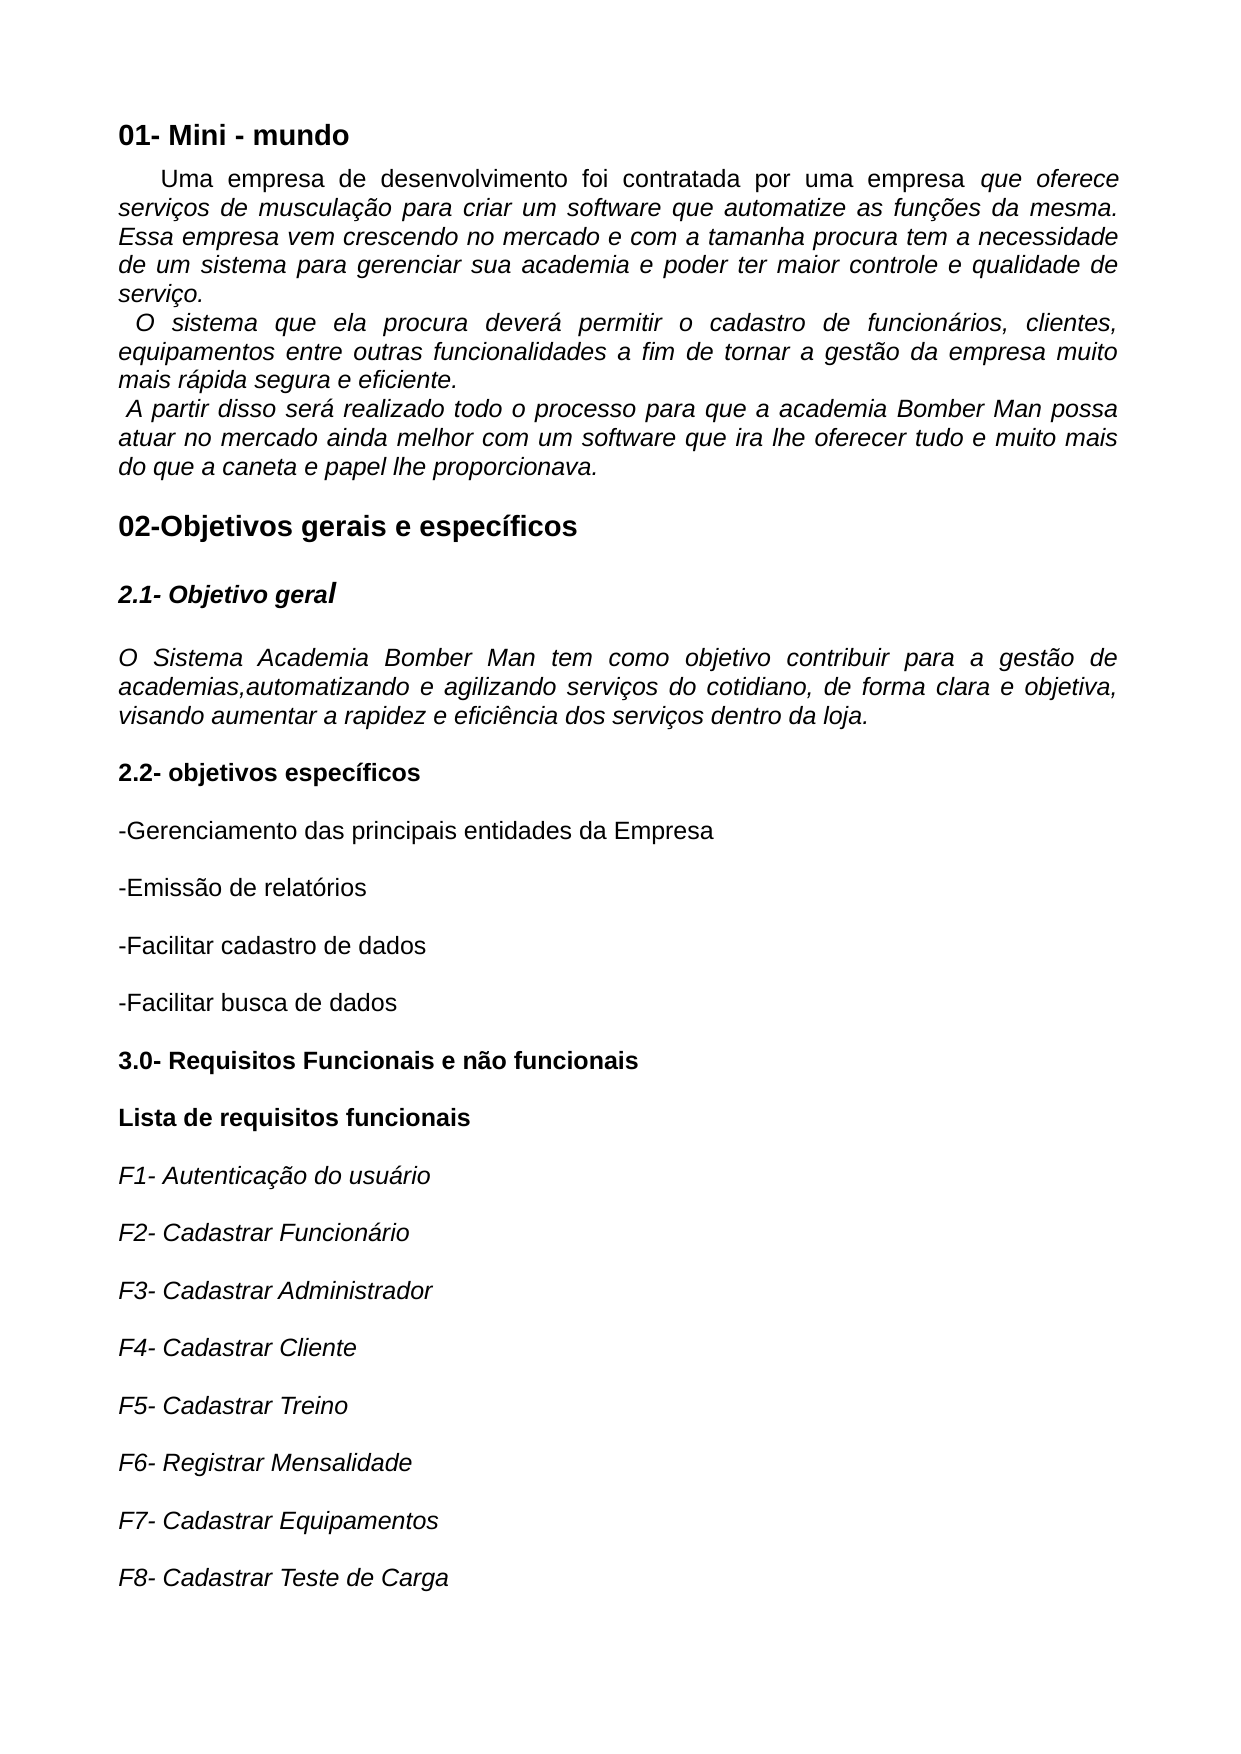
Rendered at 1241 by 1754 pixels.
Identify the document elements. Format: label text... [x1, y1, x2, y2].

text F7- Cadastrar Equipamentos [118, 1506, 1122, 1534]
text Uma empresa de desenvolvimento foi contratada por uma empresa que oferece serviços de musculação para criar um software que automatize as funções da mesma. Essa empresa vem crescendo no mercado e com a tamanha procura tem a necessidade de um sistema para gerenciar sua academia e poder ter maior controle e qualidade de serviço. [118, 164, 1122, 308]
text Lista de requisitos funcionais [118, 1103, 1122, 1132]
text F6- Registrar Mensalidade [118, 1448, 1122, 1477]
text A partir disso será realizado todo o processo para que a academia Bomber Man possa atuar no mercado ainda melhor com um software que ira lhe oferecer tudo e muito mais do que a caneta e papel lhe proporcionava. [118, 394, 1122, 480]
text -Facilitar cadastro de dados [118, 931, 1122, 959]
text 02-Objetivos gerais e específicos [118, 509, 1122, 543]
text F3- Cadastrar Administrador [118, 1276, 1122, 1304]
text F5- Cadastrar Treino [118, 1391, 1122, 1419]
subtitle 01- Mini - mundo [118, 118, 1122, 152]
text -Facilitar busca de dados [118, 988, 1122, 1017]
text O Sistema Academia Bomber Man tem como objetivo contribuir para a gestão de academias,automatizando e agilizando serviços do cotidiano, de forma clara e objetiva, visando aumentar a rapidez e eficiência dos serviços dentro da loja. [118, 643, 1122, 729]
text F2- Cadastrar Funcionário [118, 1218, 1122, 1247]
text 3.0- Requisitos Funcionais e não funcionais [118, 1046, 1122, 1074]
text 2.1- Objetivo geral [118, 576, 1122, 610]
text 2.2- objetivos específicos [118, 758, 1122, 787]
text -Gerenciamento das principais entidades da Empresa [118, 816, 1122, 844]
text F1- Autenticação do usuário [118, 1161, 1122, 1189]
text O sistema que ela procura deverá permitir o cadastro de funcionários, clientes, equipamentos entre outras funcionalidades a fim de tornar a gestão da empresa muito mais rápida segura e eficiente. [118, 308, 1122, 394]
text F4- Cadastrar Cliente [118, 1333, 1122, 1362]
text -Emissão de relatórios [118, 873, 1122, 902]
text F8- Cadastrar Teste de Carga [118, 1563, 1122, 1592]
